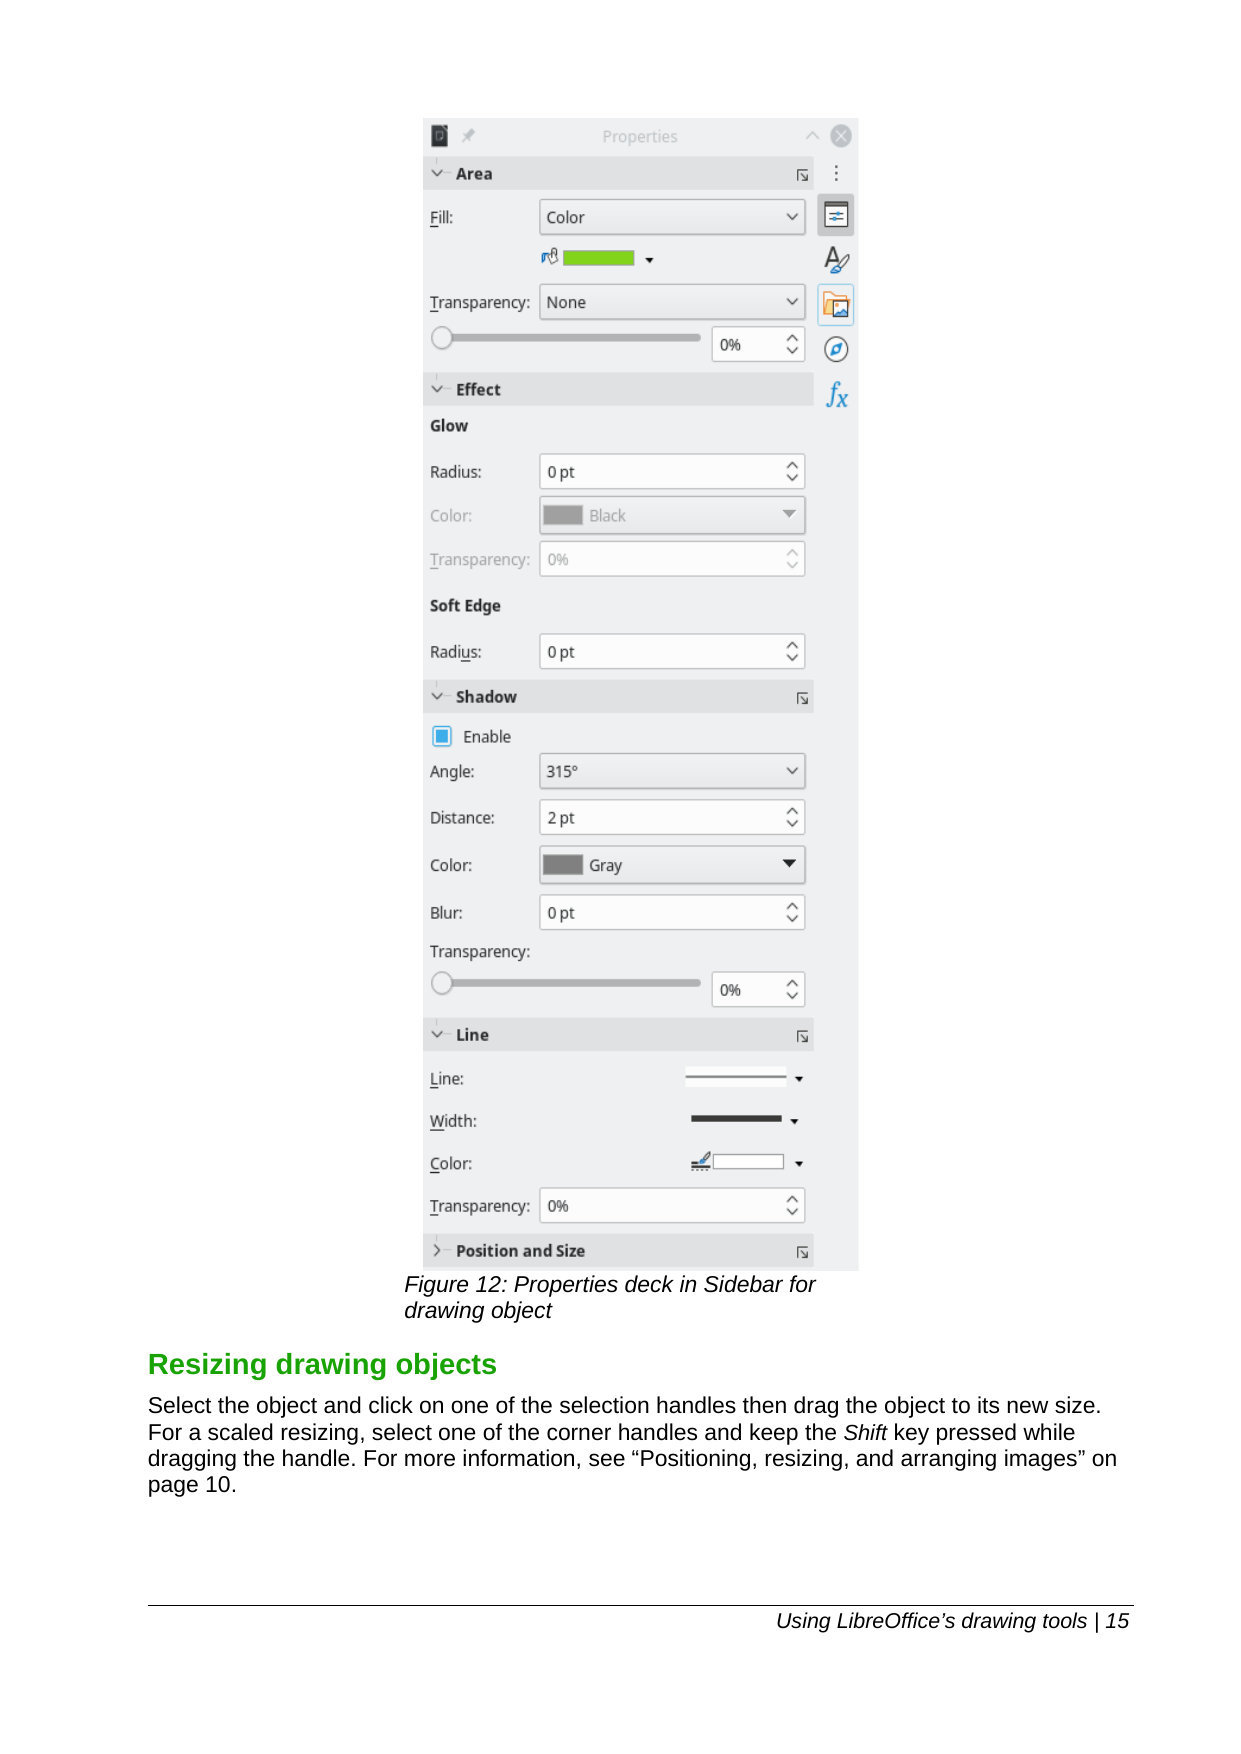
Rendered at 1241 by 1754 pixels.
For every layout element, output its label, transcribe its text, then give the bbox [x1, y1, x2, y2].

subtitle Resizing drawing objects [148, 1347, 1134, 1381]
picture [423, 118, 859, 1271]
text Select the object and click on one of the selection handles then drag the object to its new size. For a scaled resizing, select one of the corner handles and keep the Shift key pressed while dragging the handle. For more information, see “Positioning, resizing, and arranging images” on page 10. [148, 1392, 1134, 1498]
text Figure 12: Properties deck in Sidebar for drawing object [404, 118, 877, 1323]
